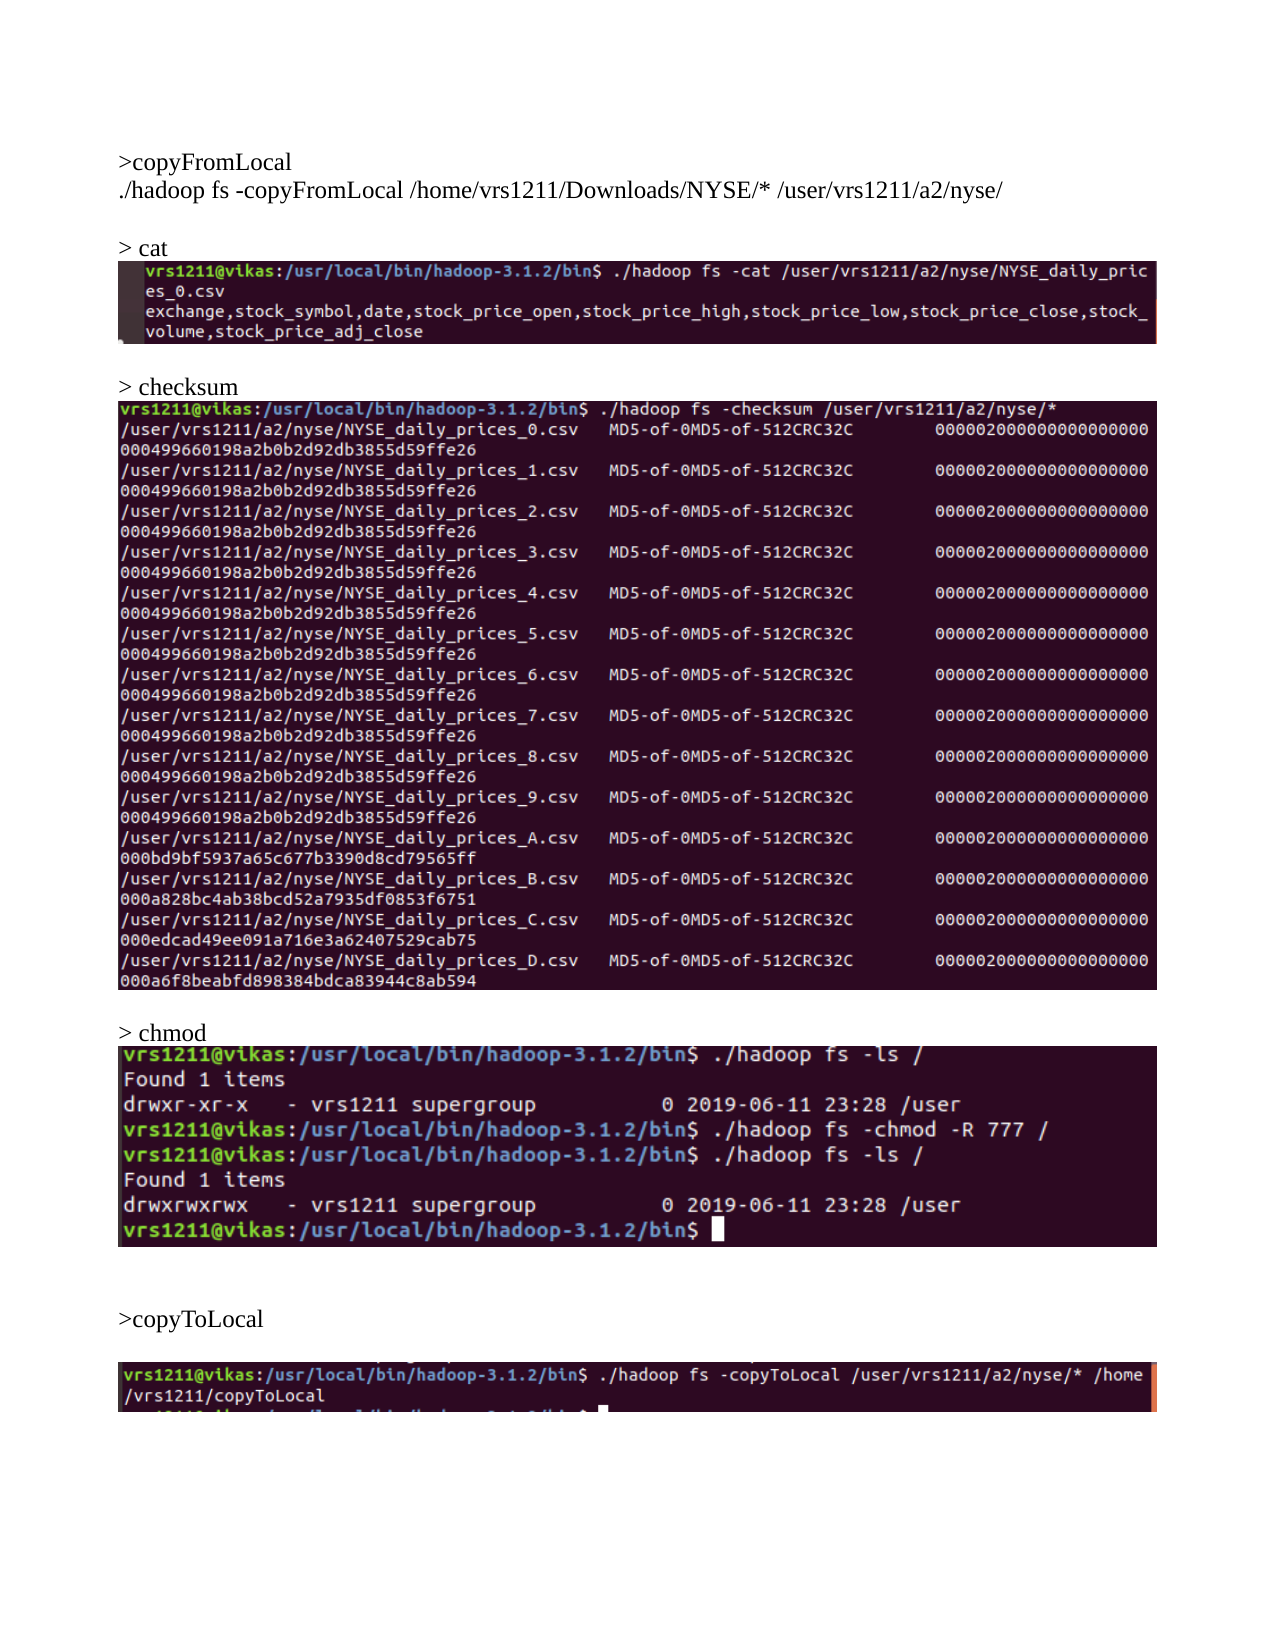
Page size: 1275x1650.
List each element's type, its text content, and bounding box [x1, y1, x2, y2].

text > cat [118, 233, 1157, 261]
text >copyToLocal [118, 1304, 1157, 1333]
text > checksum [118, 372, 1157, 401]
picture [118, 1362, 1157, 1412]
picture [118, 401, 1157, 990]
text >copyFromLocal [118, 147, 1157, 176]
text > chmod [118, 1018, 1157, 1046]
text ./hadoop fs -copyFromLocal /home/vrs1211/Downloads/NYSE/* /user/vrs1211/a2/nyse/ [118, 176, 1157, 204]
picture [118, 1046, 1157, 1247]
picture [118, 261, 1157, 344]
